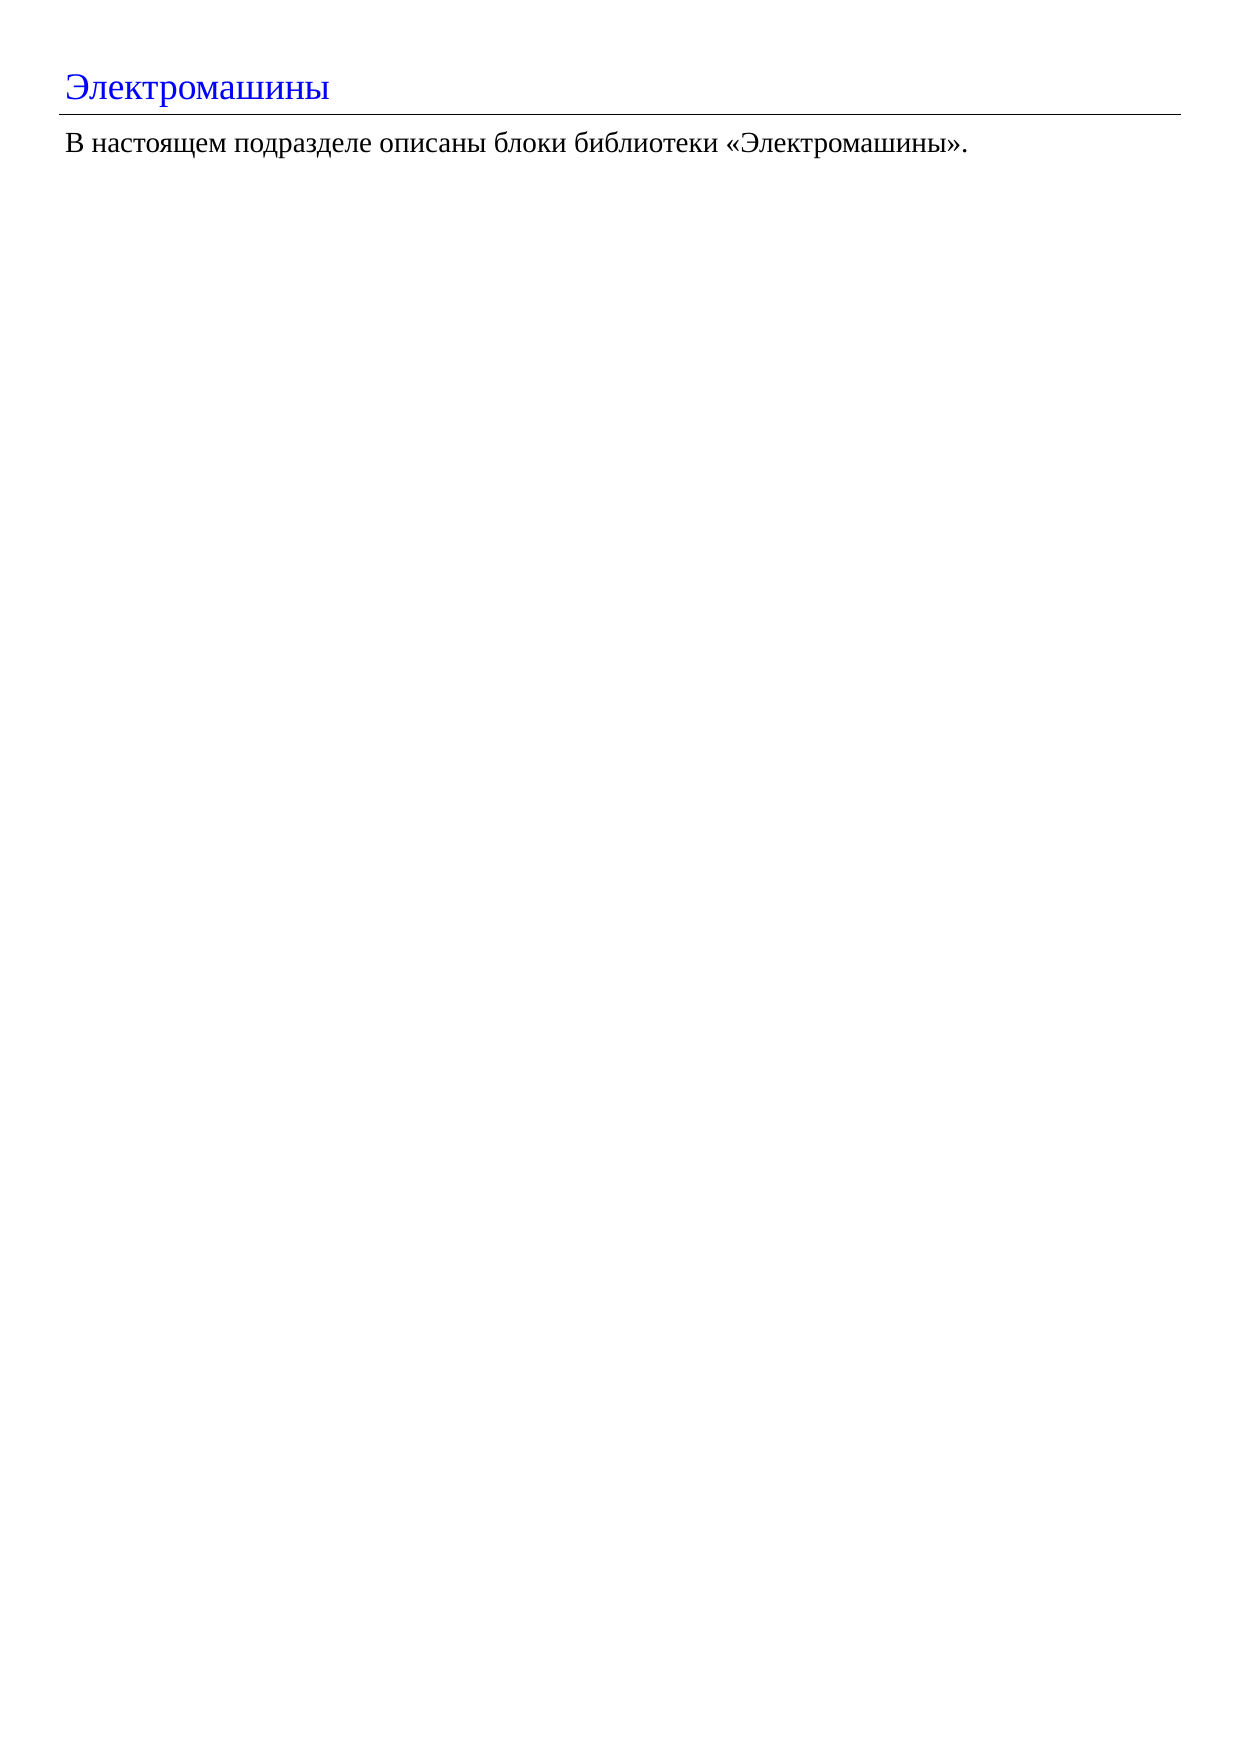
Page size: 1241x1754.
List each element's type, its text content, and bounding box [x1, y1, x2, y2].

table_cell В настоящем подразделе описаны блоки библиотеки «Электромашины». [59, 115, 1181, 171]
table_header Электромашины [59, 59, 1181, 114]
